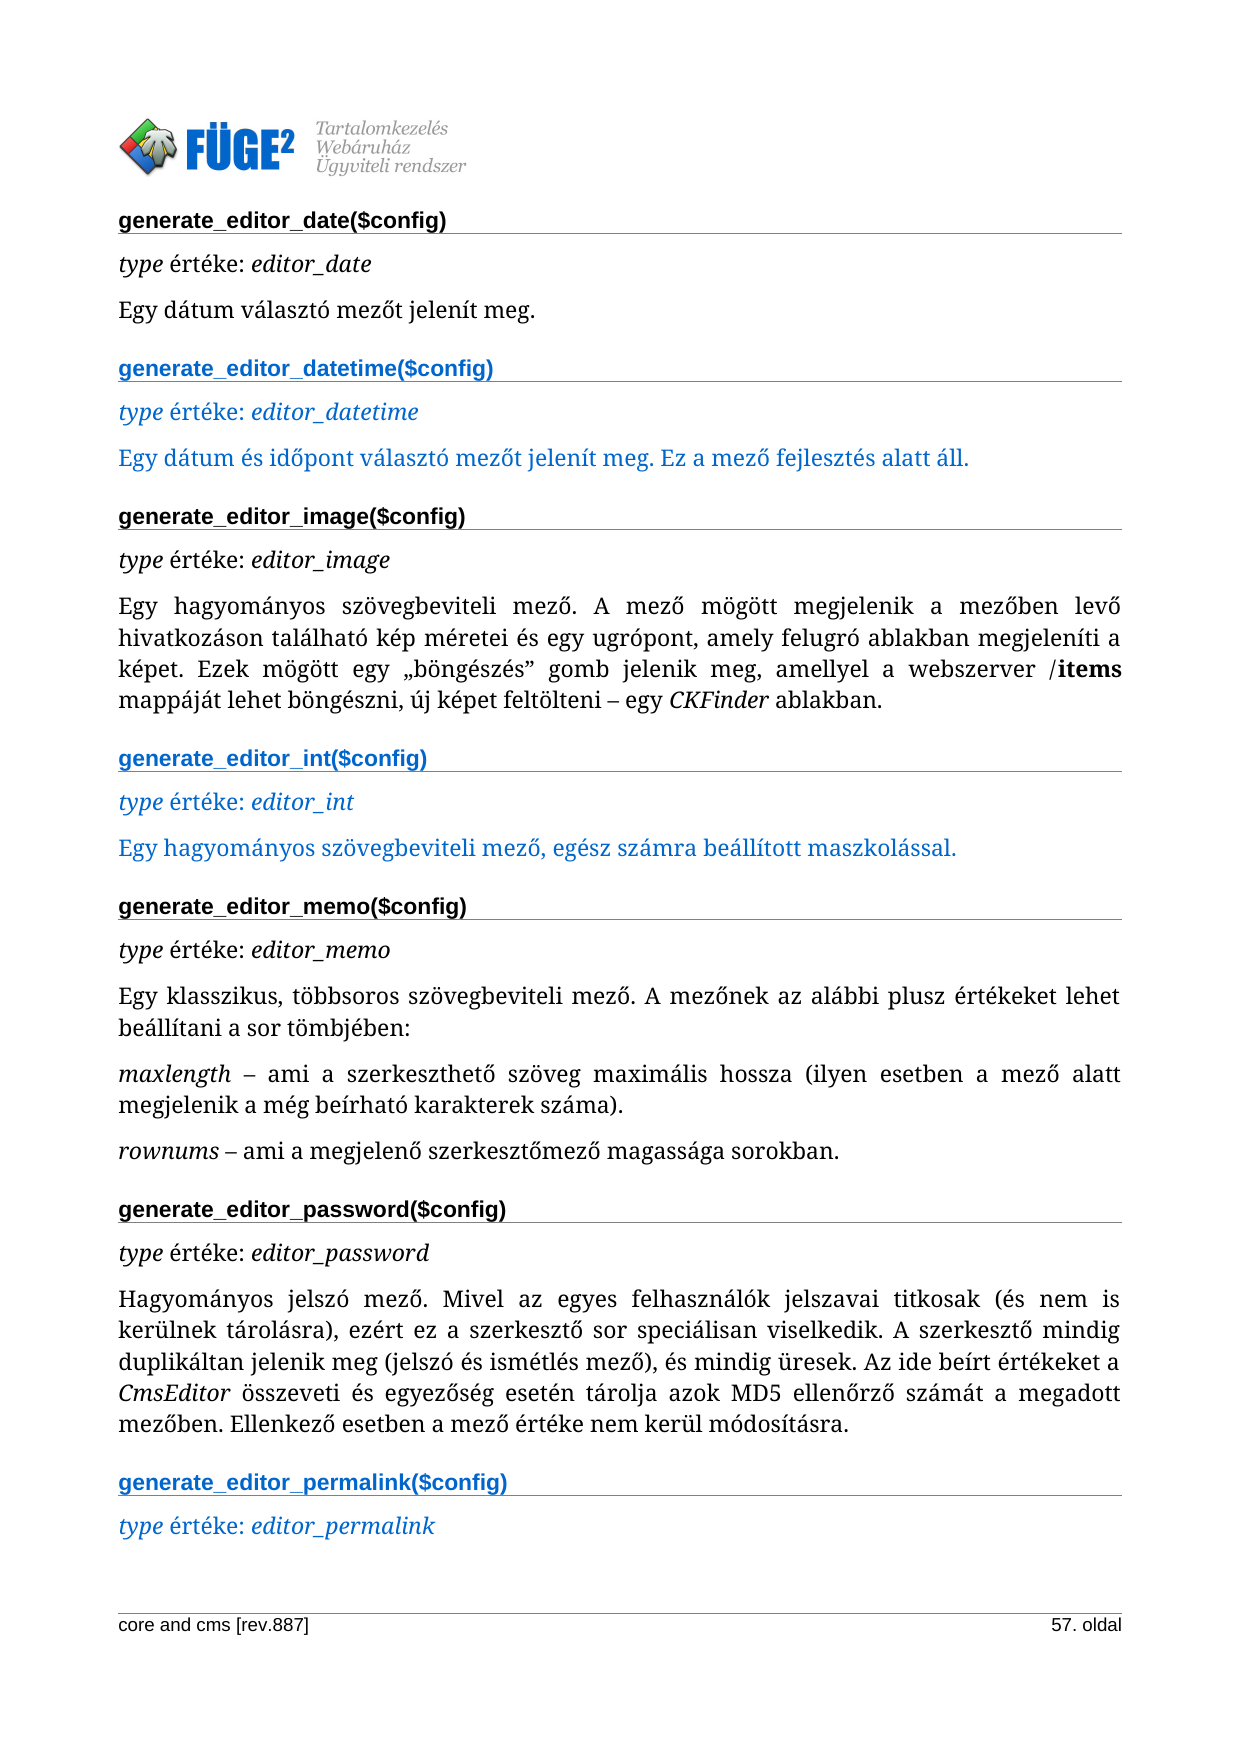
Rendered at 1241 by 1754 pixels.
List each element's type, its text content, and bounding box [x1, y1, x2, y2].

subtitle generate_editor_datetime($config) [118, 355, 1122, 381]
text Egy dátum és időpont választó mezőt jelenít meg. Ez a mező fejlesztés alatt áll. [118, 442, 1122, 473]
text type értéke: editor_int [118, 786, 1122, 817]
subtitle generate_editor_date($config) [118, 207, 1122, 233]
subtitle generate_editor_int($config) [118, 745, 1122, 771]
text type értéke: editor_permalink [118, 1510, 1122, 1541]
subtitle generate_editor_memo($config) [118, 893, 1122, 919]
text rownums – ami a megjelenő szerkesztőmező magassága sorokban. [118, 1135, 1122, 1166]
text Egy hagyományos szövegbeviteli mező, egész számra beállított maszkolással. [118, 832, 1122, 863]
text Egy klasszikus, többsoros szövegbeviteli mező. A mezőnek az alábbi plusz értékeket lehet beállítani a sor tömbjében: [118, 980, 1122, 1043]
text Egy dátum választó mezőt jelenít meg. [118, 294, 1122, 325]
text type értéke: editor_date [118, 248, 1122, 279]
text Hagyományos jelszó mező. Mivel az egyes felhasználók jelszavai titkosak (és nem is kerülnek tárolásra), ezért ez a szerkesztő sor speciálisan viselkedik. A szerkesztő mindig duplikáltan jelenik meg (jelszó és ismétlés mező), és mindig üresek. Az ide beírt értékeket a CmsEditor összeveti és egyezőség esetén tárolja azok MD5 ellenőrző számát a megadott mezőben. Ellenkező esetben a mező értéke nem kerül módosításra. [118, 1283, 1122, 1439]
text type értéke: editor_datetime [118, 396, 1122, 427]
text type értéke: editor_memo [118, 934, 1122, 965]
picture [118, 118, 473, 177]
text maxlength – ami a szerkeszthető szöveg maximális hossza (ilyen esetben a mező alatt megjelenik a még beírható karakterek száma). [118, 1057, 1122, 1120]
text Egy hagyományos szövegbeviteli mező. A mező mögött megjelenik a mezőben levő hivatkozáson található kép méretei és egy ugrópont, amely felugró ablakban megjeleníti a képet. Ezek mögött egy „böngészés” gomb jelenik meg, amellyel a webszerver /items mappáját lehet böngészni, új képet feltölteni – egy CKFinder ablakban. [118, 590, 1122, 715]
subtitle generate_editor_password($config) [118, 1196, 1122, 1222]
text type értéke: editor_image [118, 544, 1122, 575]
subtitle generate_editor_permalink($config) [118, 1469, 1122, 1495]
subtitle generate_editor_image($config) [118, 503, 1122, 529]
text type értéke: editor_password [118, 1237, 1122, 1268]
